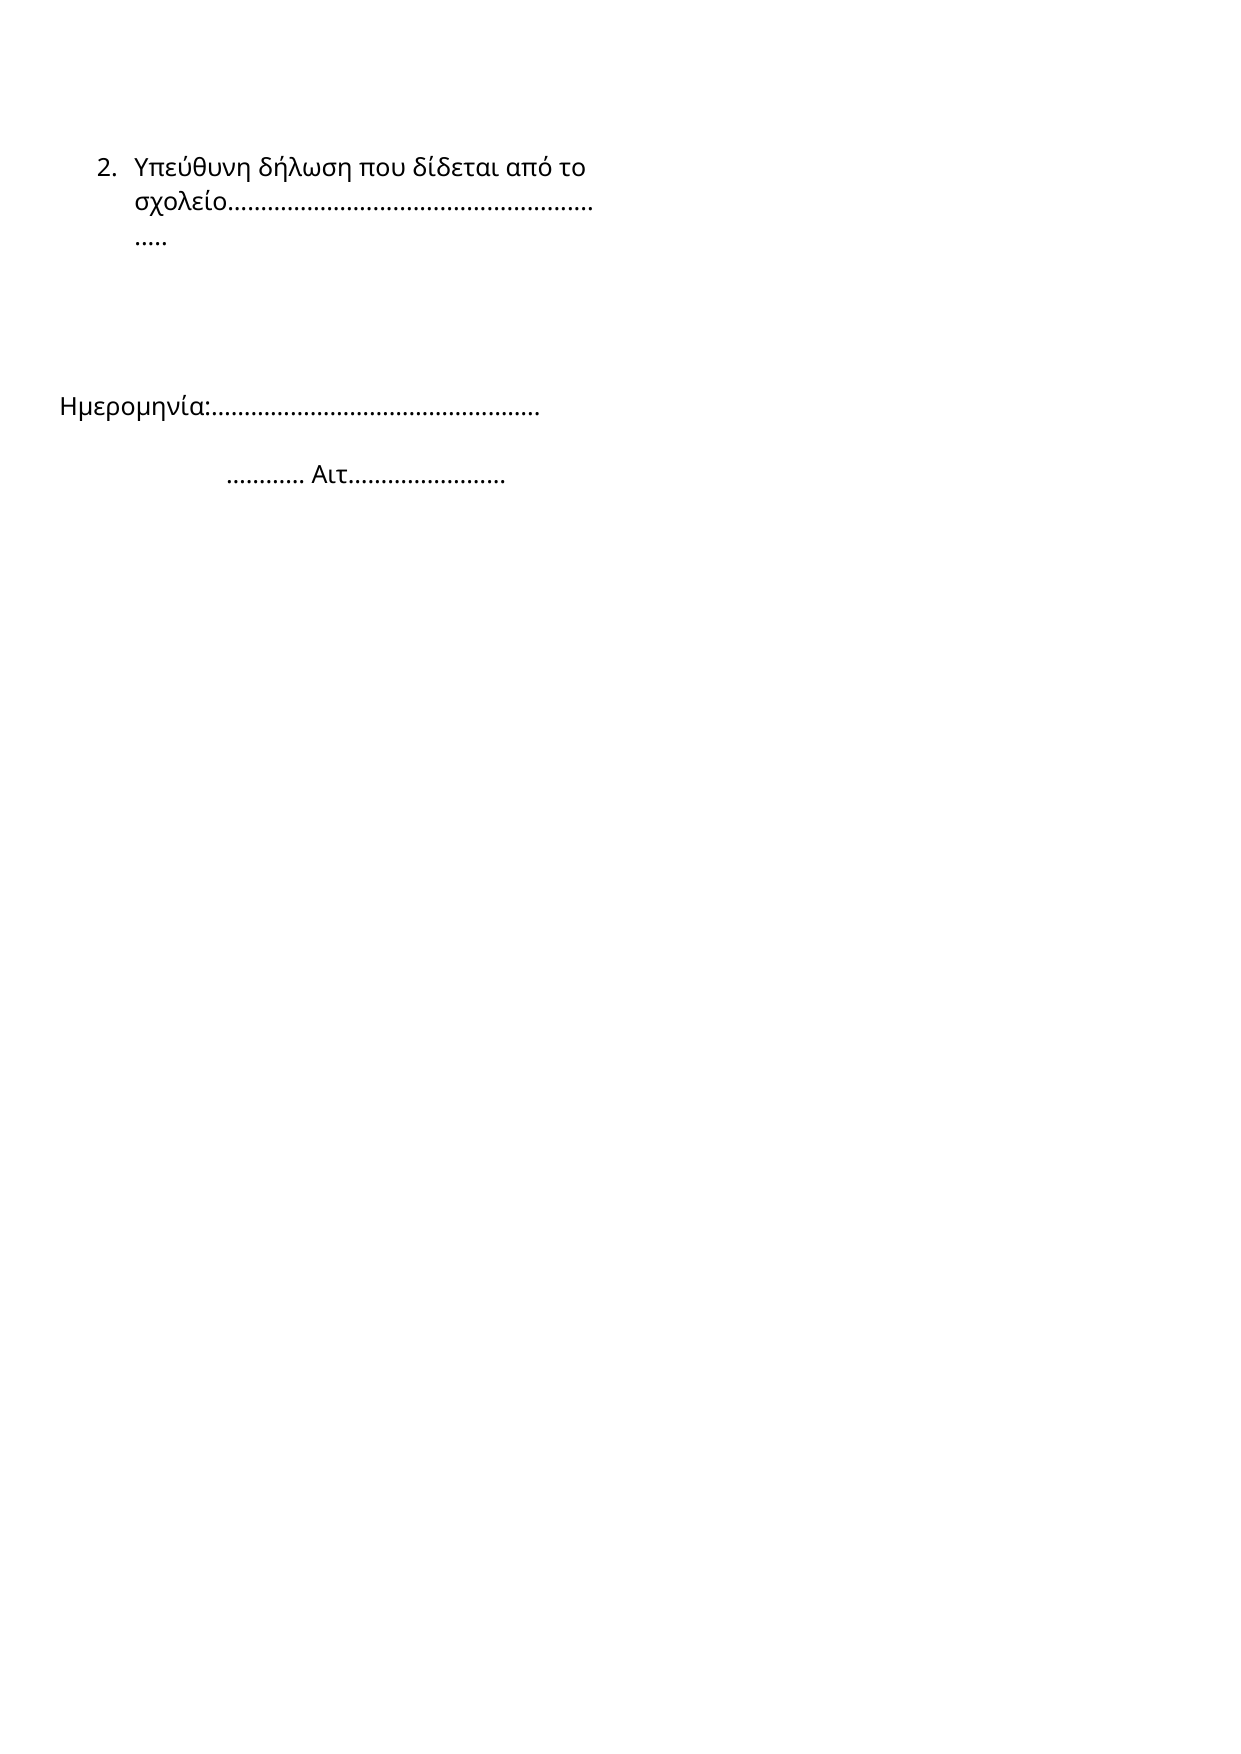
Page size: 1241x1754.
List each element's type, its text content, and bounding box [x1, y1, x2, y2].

text ………… Αιτ…………………… [59, 457, 598, 491]
text Ημερομηνία:………………………………………….. [59, 388, 598, 422]
list Υπεύθυνη δήλωση που δίδεται από το σχολείο…………………....................................... [97, 150, 598, 252]
